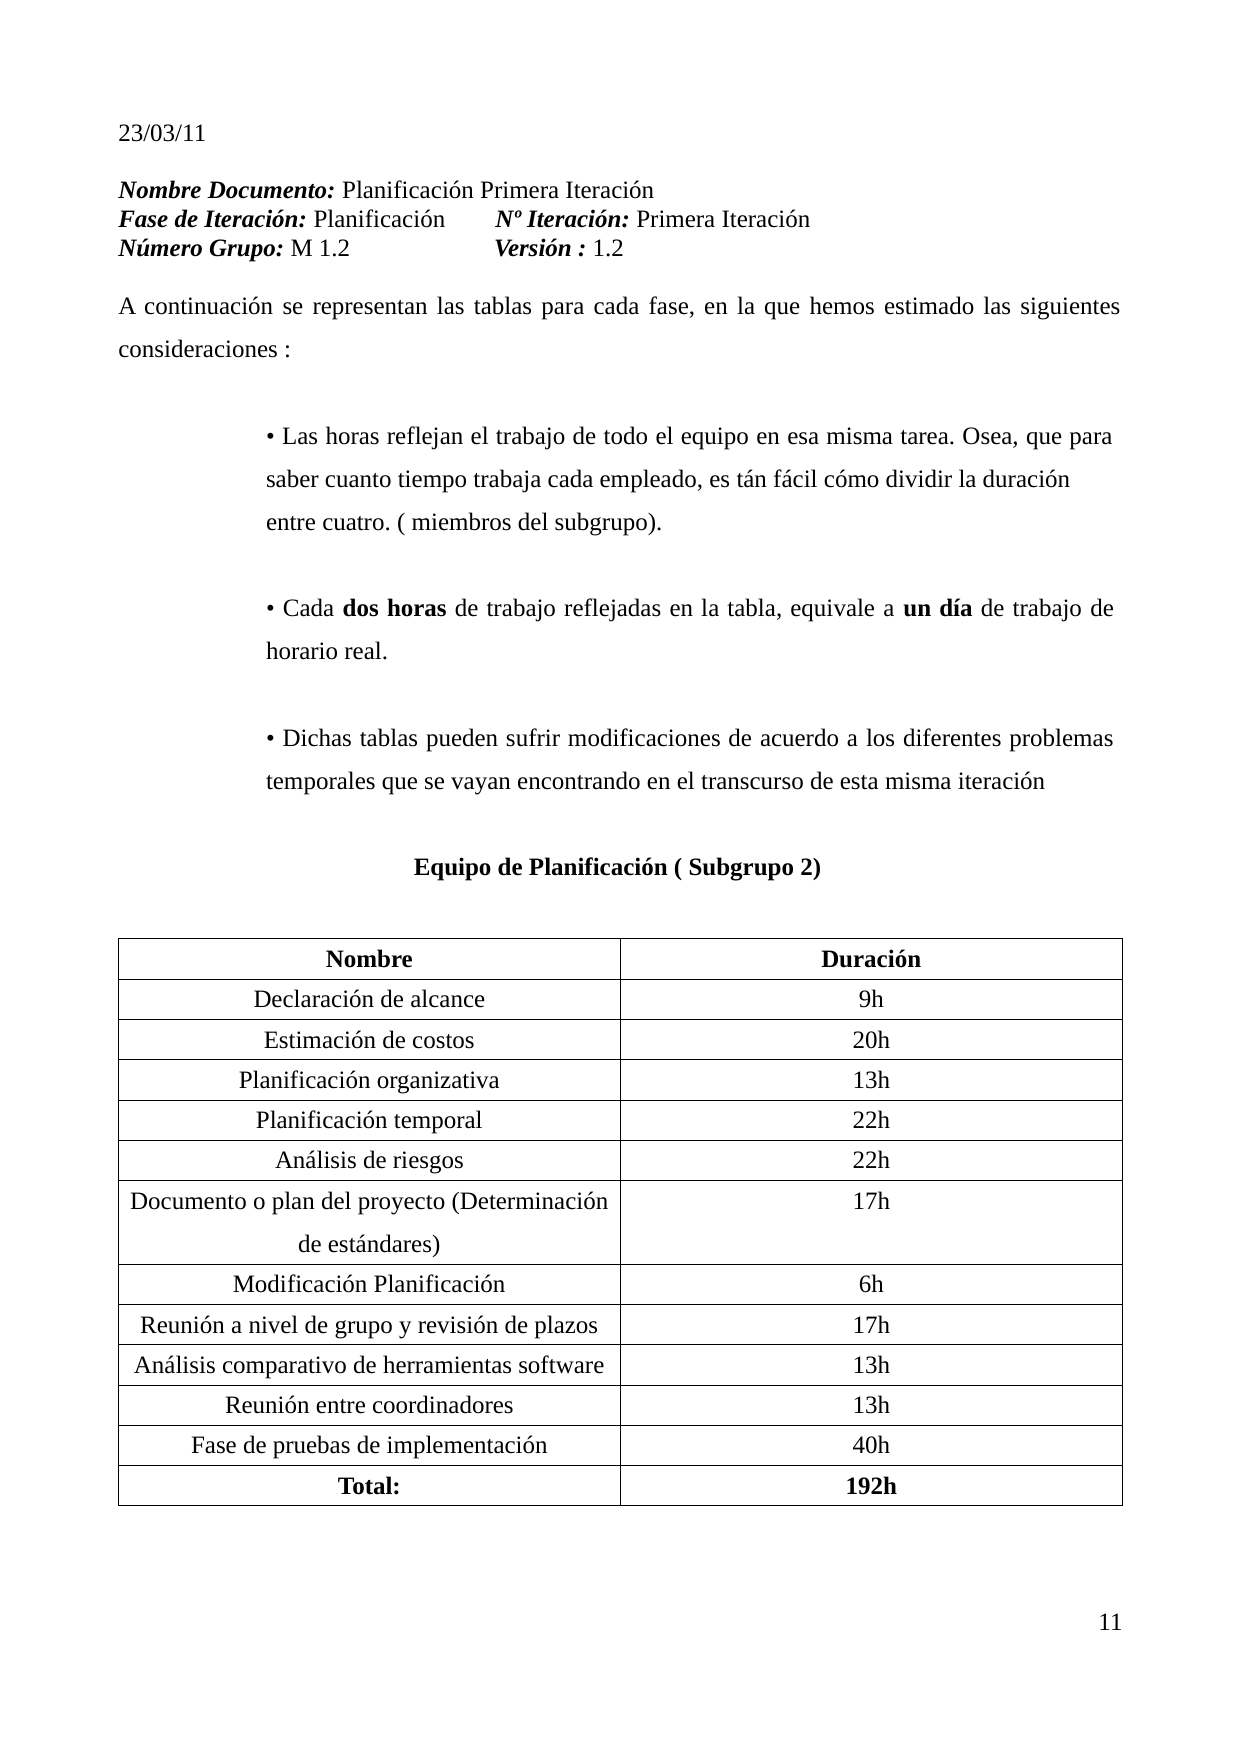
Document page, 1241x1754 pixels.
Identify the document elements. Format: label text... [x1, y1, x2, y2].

table_cell 40h [621, 1426, 1122, 1465]
table_cell Declaración de alcance [119, 980, 620, 1019]
table_cell 22h [621, 1141, 1122, 1180]
table_cell Documento o plan del proyecto (Determinación de estándares) [119, 1181, 620, 1263]
table_cell Análisis de riesgos [119, 1141, 620, 1180]
table_cell Modificación Planificación [119, 1265, 620, 1304]
text Equipo de Planificación ( Subgrupo 2) [118, 852, 1122, 881]
table_cell Fase de pruebas de implementación [119, 1426, 620, 1465]
table_cell Total: [119, 1466, 620, 1505]
table_cell 17h [621, 1305, 1122, 1344]
table_cell 13h [621, 1060, 1122, 1099]
table_cell Estimación de costos [119, 1020, 620, 1059]
table_cell Planificación temporal [119, 1101, 620, 1140]
text • Cada dos horas de trabajo reflejadas en la tabla, equivale a un día de trabajo de horario real. [118, 593, 1122, 665]
table_header Duración [621, 939, 1122, 978]
table_cell Planificación organizativa [119, 1060, 620, 1099]
table_cell Análisis comparativo de herramientas software [119, 1345, 620, 1384]
table_cell 17h [621, 1181, 1122, 1263]
table_cell Reunión entre coordinadores [119, 1386, 620, 1425]
text • Dichas tablas pueden sufrir modificaciones de acuerdo a los diferentes problemas temporales que se vayan encontrando en el transcurso de esta misma iteración [118, 723, 1122, 794]
text • Las horas reflejan el trabajo de todo el equipo en esa misma tarea. Osea, que para saber cuanto tiempo trabaja cada empleado, es tán fácil cómo dividir la duración entre cuatro. ( miembros del subgrupo). [118, 421, 1122, 536]
table_cell Reunión a nivel de grupo y revisión de plazos [119, 1305, 620, 1344]
text A continuación se representan las tablas para cada fase, en la que hemos estimado las siguientes consideraciones : [118, 291, 1122, 363]
table_cell 9h [621, 980, 1122, 1019]
table_cell 192h [621, 1466, 1122, 1505]
table_cell 6h [621, 1265, 1122, 1304]
table_cell 13h [621, 1386, 1122, 1425]
table_cell 13h [621, 1345, 1122, 1384]
table_cell 20h [621, 1020, 1122, 1059]
table_cell 22h [621, 1101, 1122, 1140]
table_header Nombre [119, 939, 620, 978]
